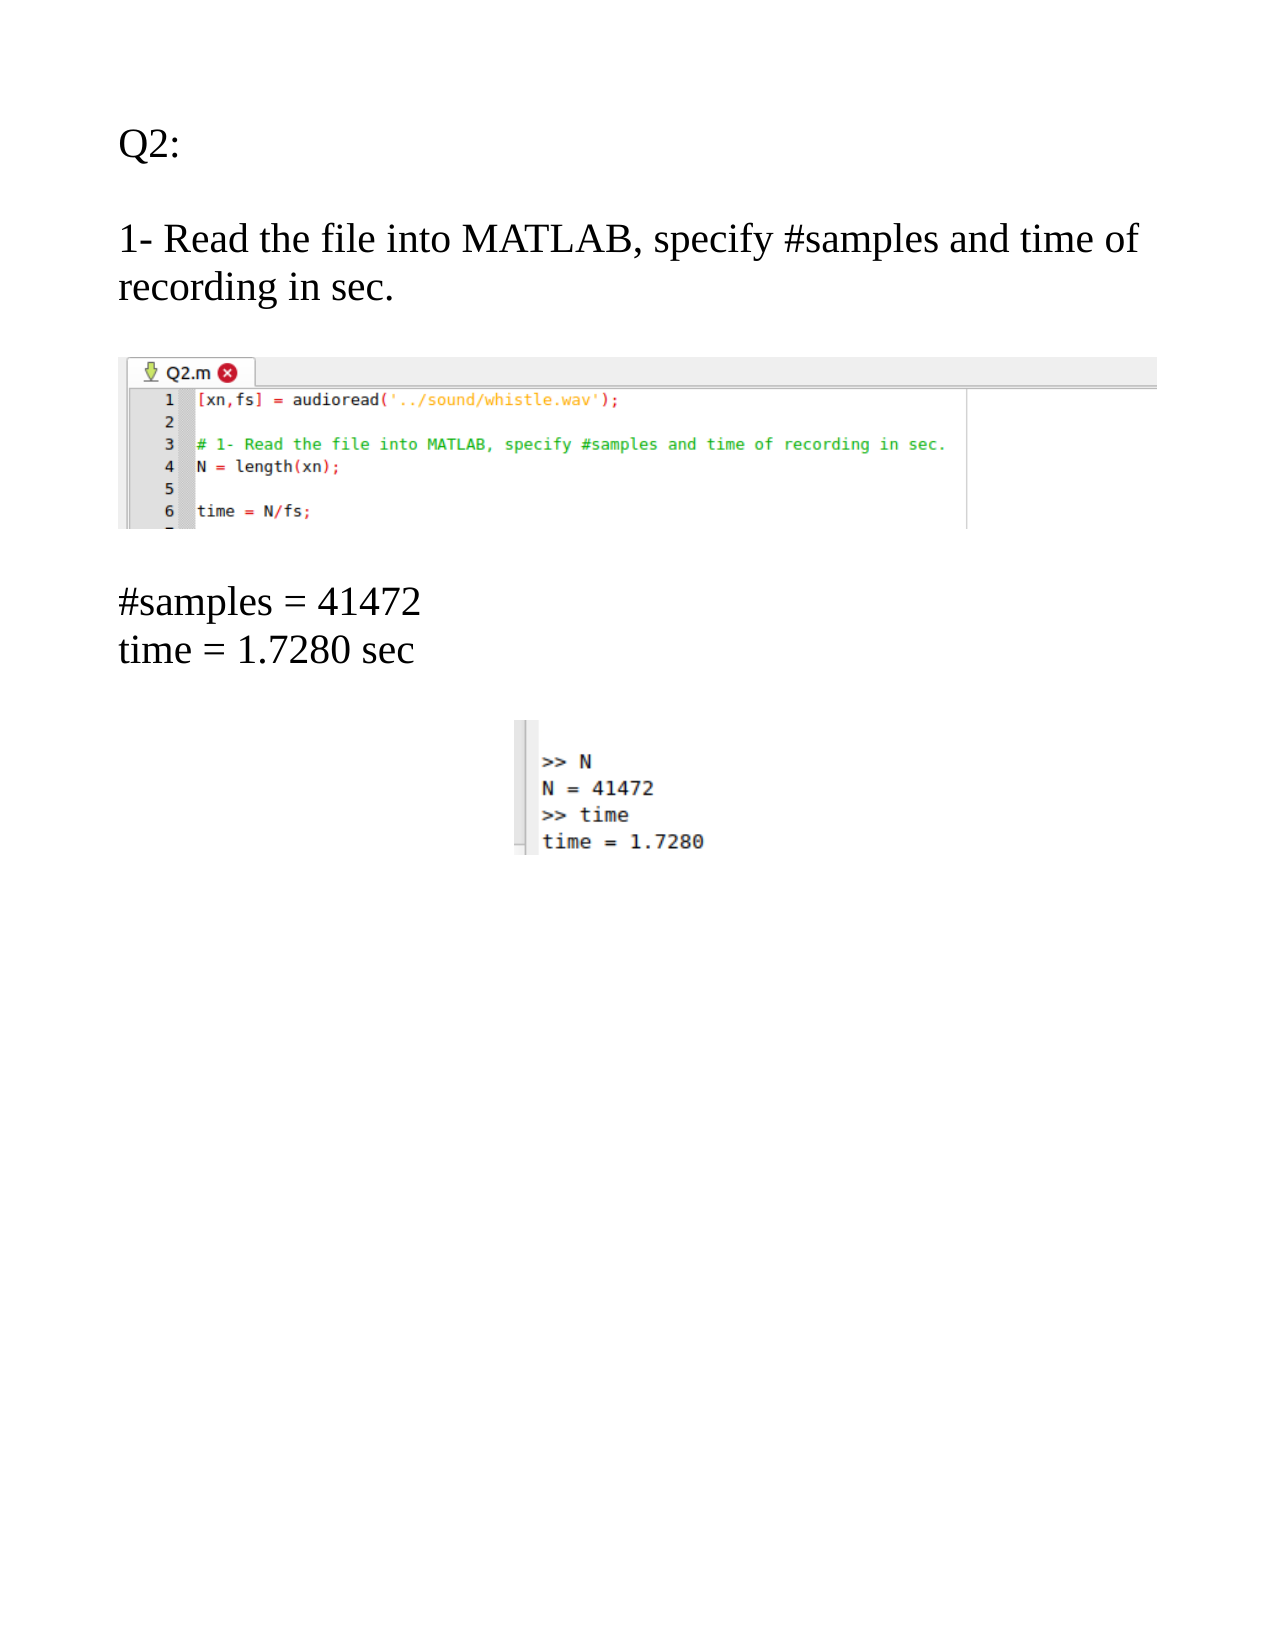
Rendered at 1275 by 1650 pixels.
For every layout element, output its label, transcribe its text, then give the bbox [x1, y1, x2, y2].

text 1- Read the file into MATLAB, specify #samples and time of recording in sec. [118, 214, 1157, 310]
text Q2: [118, 118, 1157, 166]
picture [514, 720, 761, 855]
picture [118, 357, 1157, 529]
text #samples = 41472 [118, 577, 1157, 624]
text time = 1.7280 sec [118, 624, 1157, 672]
